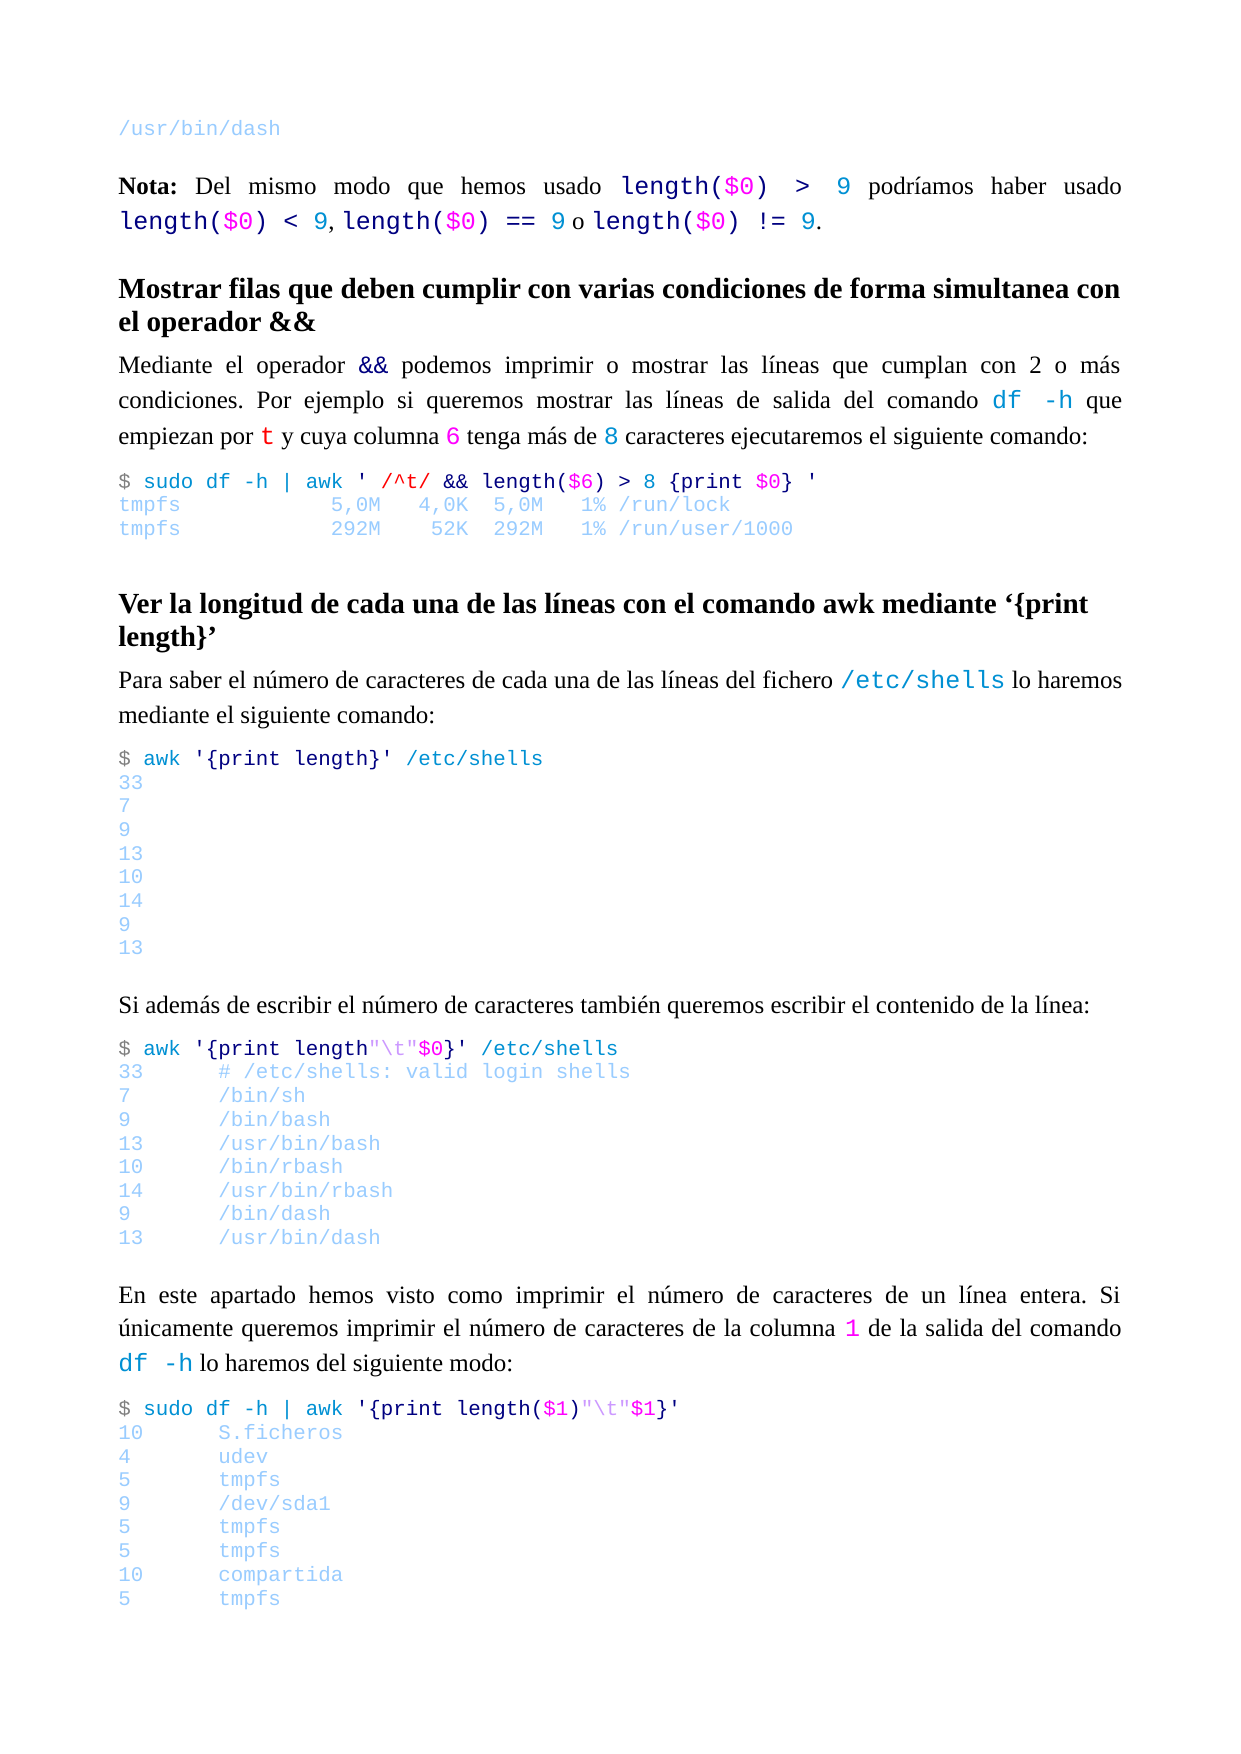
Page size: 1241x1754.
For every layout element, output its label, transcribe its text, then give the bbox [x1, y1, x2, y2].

text 9 [118, 913, 1122, 937]
subtitle Ver la longitud de cada una de las líneas con el comando awk mediante ‘{print length}’ [118, 586, 1122, 653]
text 13 [118, 843, 1122, 866]
text 10 S.ficheros [118, 1422, 1122, 1446]
text /usr/bin/dash [118, 118, 1122, 142]
text Mediante el operador && podemos imprimir o mostrar las líneas que cumplan con 2 o más condiciones. Por ejemplo si queremos mostrar las líneas de salida del comando df -h que empiezan por t y cuya columna 6 tenga más de 8 caracteres ejecutaremos el siguiente comando: [118, 351, 1122, 452]
text Si además de escribir el número de caracteres también queremos escribir el contenido de la línea: [118, 990, 1122, 1019]
text 9 /bin/bash [118, 1109, 1122, 1132]
text 13 /usr/bin/bash [118, 1132, 1122, 1156]
text 14 [118, 890, 1122, 913]
text 5 tmpfs [118, 1587, 1122, 1611]
text 10 /bin/rbash [118, 1156, 1122, 1180]
text Para saber el número de caracteres de cada una de las líneas del fichero /etc/shells lo haremos mediante el siguiente comando: [118, 665, 1122, 729]
text 10 [118, 866, 1122, 890]
text $ awk '{print length"\t"$0}' /etc/shells [118, 1038, 1122, 1062]
text 9 [118, 819, 1122, 843]
text Nota: Del mismo modo que hemos usado length($0) > 9 podríamos haber usado length($0) < 9, length($0) == 9 o length($0) != 9. [118, 171, 1122, 237]
subtitle Mostrar filas que deben cumplir con varias condiciones de forma simultanea con el operador && [118, 271, 1122, 338]
text 5 tmpfs [118, 1517, 1122, 1540]
text 33 [118, 772, 1122, 795]
text $ sudo df -h | awk ' /^t/ && length($6) > 8 {print $0} ' [118, 471, 1122, 494]
text $ awk '{print length}' /etc/shells [118, 748, 1122, 772]
text 4 udev [118, 1446, 1122, 1469]
text En este apartado hemos visto como imprimir el número de caracteres de un línea entera. Si únicamente queremos imprimir el número de caracteres de la columna 1 de la salida del comando df -h lo haremos del siguiente modo: [118, 1280, 1122, 1379]
text 7 [118, 795, 1122, 819]
text 7 /bin/sh [118, 1085, 1122, 1109]
text 9 /dev/sda1 [118, 1493, 1122, 1517]
text 5 tmpfs [118, 1540, 1122, 1564]
text 14 /usr/bin/rbash [118, 1180, 1122, 1203]
text 5 tmpfs [118, 1469, 1122, 1493]
text 33 # /etc/shells: valid login shells [118, 1062, 1122, 1085]
text $ sudo df -h | awk '{print length($1)"\t"$1}' [118, 1398, 1122, 1422]
text 13 [118, 937, 1122, 961]
text tmpfs 5,0M 4,0K 5,0M 1% /run/lock [118, 494, 1122, 518]
text 13 /usr/bin/dash [118, 1227, 1122, 1251]
text tmpfs 292M 52K 292M 1% /run/user/1000 [118, 518, 1122, 542]
text 10 compartida [118, 1564, 1122, 1587]
text 9 /bin/dash [118, 1203, 1122, 1227]
